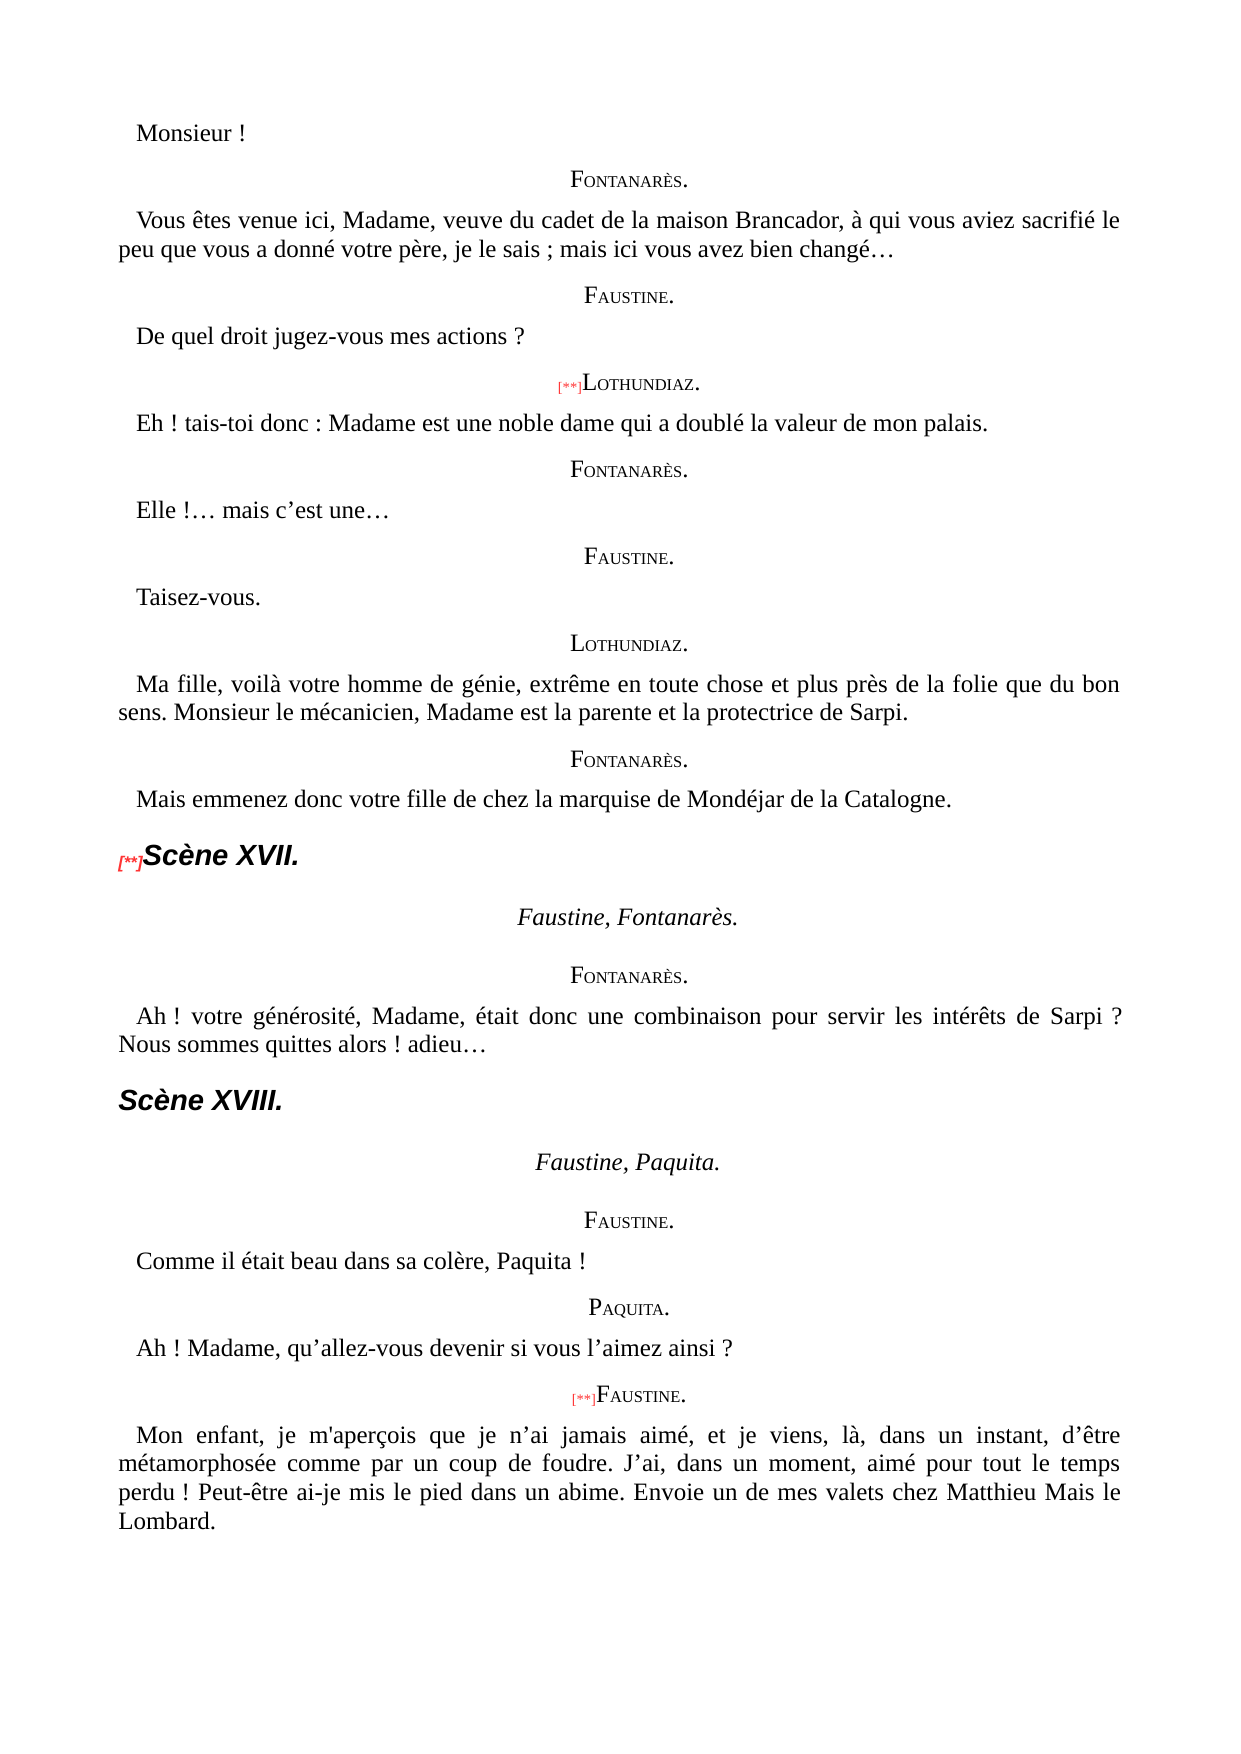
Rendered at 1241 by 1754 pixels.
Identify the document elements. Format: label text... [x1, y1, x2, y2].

text Faustine. [118, 280, 1122, 309]
text [**]Lothundiaz. [118, 367, 1122, 396]
text Faustine, Paquita. [118, 1147, 1122, 1176]
text [**]Faustine. [118, 1379, 1122, 1408]
text Ah ! votre générosité, Madame, était donc une combinaison pour servir les intérêts de Sarpi ?Nous sommes quittes alors ! adieu… [118, 1001, 1122, 1058]
text Faustine, Fontanarès. [118, 902, 1122, 931]
text Eh ! tais-toi donc : Madame est une noble dame qui a doublé la valeur de mon palais. [118, 408, 1122, 437]
text Lothundiaz. [118, 628, 1122, 657]
text De quel droit jugez-vous mes actions ? [118, 321, 1122, 349]
subtitle Scène XVIII. [118, 1083, 1122, 1117]
text Ah ! Madame, qu’allez-vous devenir si vous l’aimez ainsi ? [118, 1333, 1122, 1361]
text Fontanarès. [118, 164, 1122, 193]
text Mon enfant, je m'aperçois que je n’ai jamais aimé, et je viens, là, dans un instant, d’être métamorphosée comme par un coup de foudre. J’ai, dans un moment, aimé pour tout le temps perdu ! Peut-être ai-je mis le pied dans un abime. Envoie un de mes valets chez Matthieu Mais le Lombard. [118, 1420, 1122, 1535]
text Elle !… mais c’est une… [118, 495, 1122, 523]
text Faustine. [118, 1205, 1122, 1234]
text Taisez-vous. [118, 582, 1122, 611]
text Faustine. [118, 541, 1122, 570]
text Monsieur ! [118, 118, 1122, 147]
text Fontanarès. [118, 454, 1122, 483]
text Comme il était beau dans sa colère, Paquita ! [118, 1246, 1122, 1274]
text Vous êtes venue ici, Madame, veuve du cadet de la maison Brancador, à qui vous aviez sacrifié le peu que vous a donné votre père, je le sais ; mais ici vous avez bien changé… [118, 205, 1122, 263]
text Ma fille, voilà votre homme de génie, extrême en toute chose et plus près de la folie que du bon sens. Monsieur le mécanicien, Madame est la parente et la protectrice de Sarpi. [118, 669, 1122, 726]
text Mais emmenez donc votre fille de chez la marquise de Mondéjar de la Catalogne. [118, 784, 1122, 813]
text Fontanarès. [118, 744, 1122, 773]
subtitle [**]Scène XVII. [118, 838, 1122, 872]
text Paquita. [118, 1292, 1122, 1321]
text Fontanarès. [118, 960, 1122, 989]
